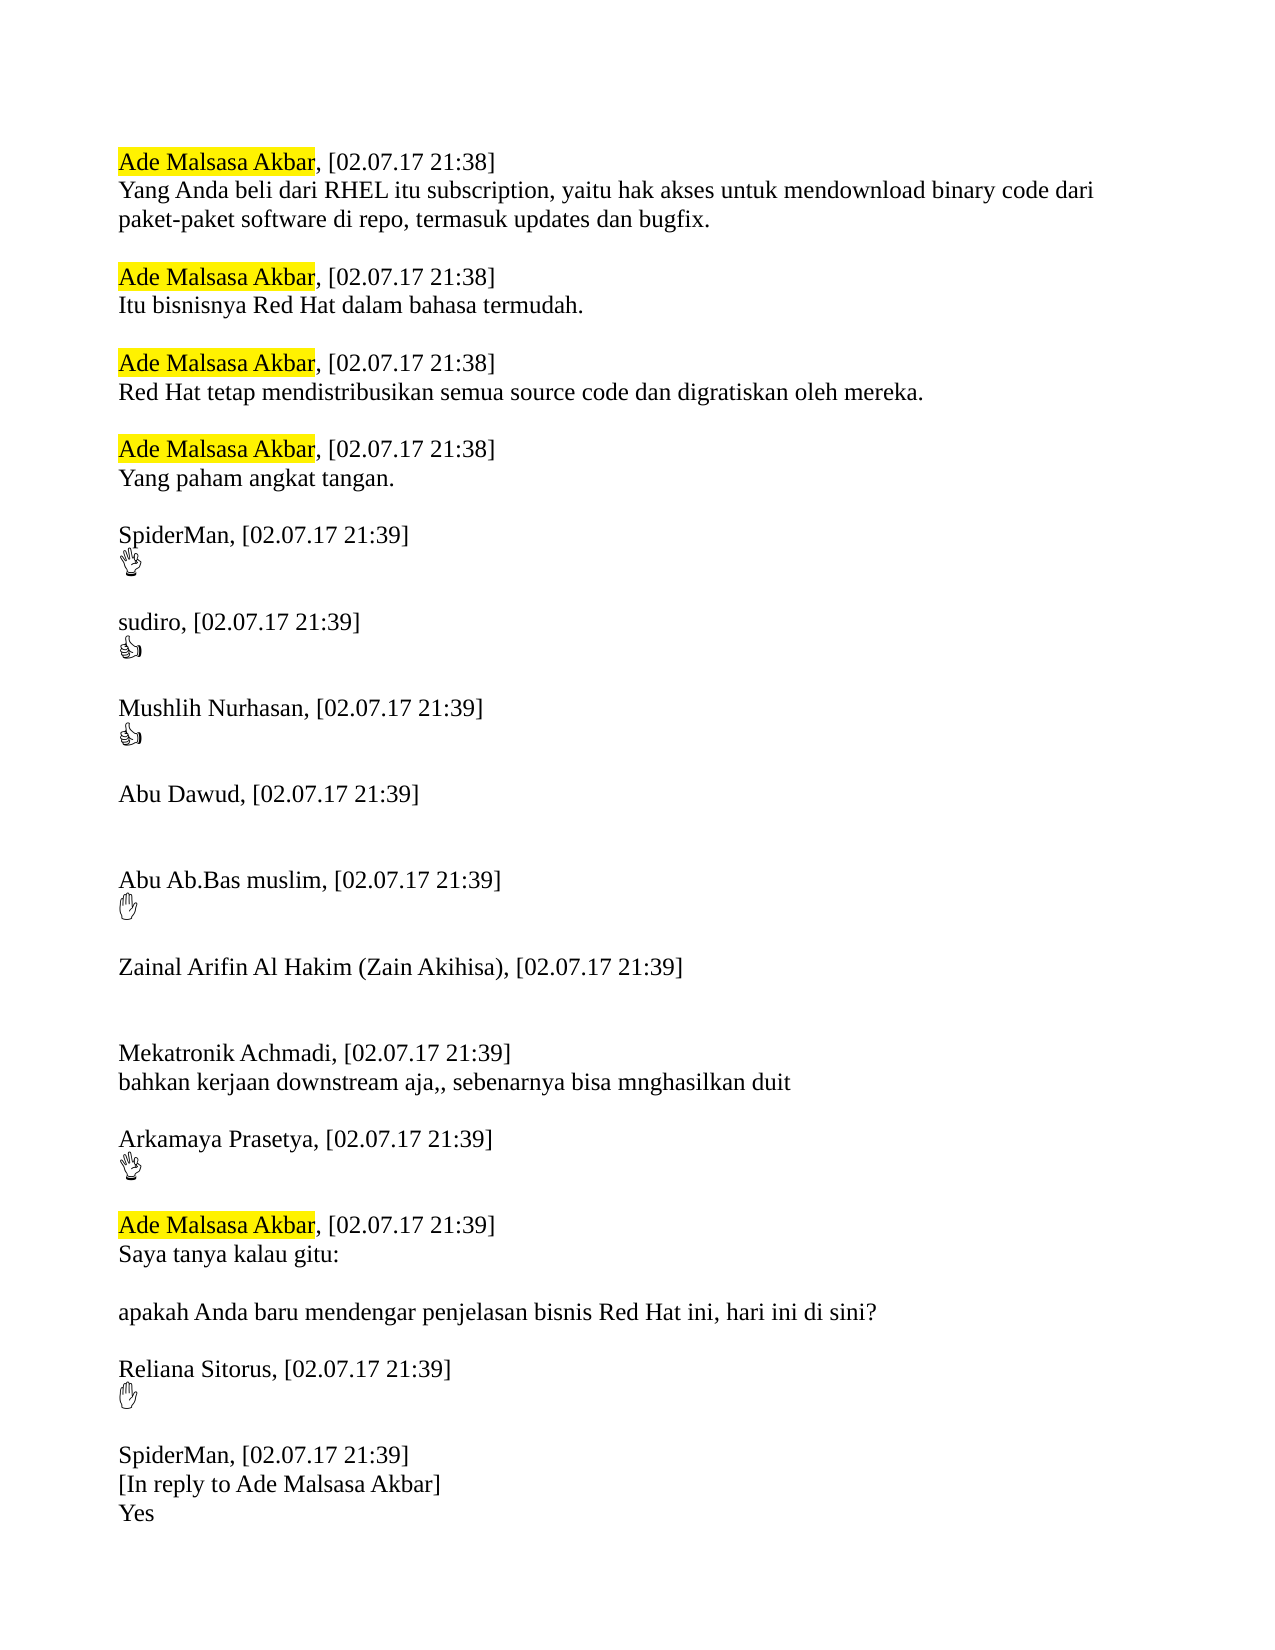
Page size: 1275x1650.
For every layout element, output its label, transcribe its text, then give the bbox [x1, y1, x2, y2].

text Ade Malsasa Akbar, [02.07.17 21:39] [118, 1211, 1157, 1239]
text Ade Malsasa Akbar, [02.07.17 21:38] [118, 147, 1157, 176]
text Ade Malsasa Akbar, [02.07.17 21:38] [118, 262, 1157, 291]
text Saya tanya kalau gitu: [118, 1239, 1157, 1268]
text 👌🏻 [118, 1153, 1157, 1182]
text Ade Malsasa Akbar, [02.07.17 21:38] [118, 348, 1157, 377]
text 👌 [118, 549, 1157, 578]
text Ade Malsasa Akbar, [02.07.17 21:38] [118, 434, 1157, 463]
text Reliana Sitorus, [02.07.17 21:39] [118, 1354, 1157, 1383]
text [In reply to Ade Malsasa Akbar] [118, 1469, 1157, 1498]
text SpiderMan, [02.07.17 21:39] [118, 1441, 1157, 1469]
text Mekatronik Achmadi, [02.07.17 21:39] [118, 1038, 1157, 1067]
text Itu bisnisnya Red Hat dalam bahasa termudah. [118, 291, 1157, 319]
text Arkamaya Prasetya, [02.07.17 21:39] [118, 1124, 1157, 1153]
text SpiderMan, [02.07.17 21:39] [118, 521, 1157, 549]
text 🤚 [118, 981, 1157, 1009]
text 🙌 [118, 808, 1157, 837]
text Mushlih Nurhasan, [02.07.17 21:39] [118, 693, 1157, 722]
text apakah Anda baru mendengar penjelasan bisnis Red Hat ini, hari ini di sini? [118, 1297, 1157, 1326]
text Yang paham angkat tangan. [118, 463, 1157, 492]
text ✋️ [118, 894, 1157, 923]
text 👍 [118, 636, 1157, 664]
text Abu Dawud, [02.07.17 21:39] [118, 779, 1157, 808]
text Yang Anda beli dari RHEL itu subscription, yaitu hak akses untuk mendownload binary code dari paket-paket software di repo, termasuk updates dan bugfix. [118, 176, 1157, 233]
text Red Hat tetap mendistribusikan semua source code dan digratiskan oleh mereka. [118, 377, 1157, 406]
text bahkan kerjaan downstream aja,, sebenarnya bisa mnghasilkan duit [118, 1067, 1157, 1096]
text 👍 [118, 722, 1157, 751]
text Abu Ab.Bas muslim, [02.07.17 21:39] [118, 866, 1157, 894]
text sudiro, [02.07.17 21:39] [118, 607, 1157, 636]
text ✋️ [118, 1383, 1157, 1412]
text Yes [118, 1498, 1157, 1527]
text Zainal Arifin Al Hakim (Zain Akihisa), [02.07.17 21:39] [118, 952, 1157, 981]
